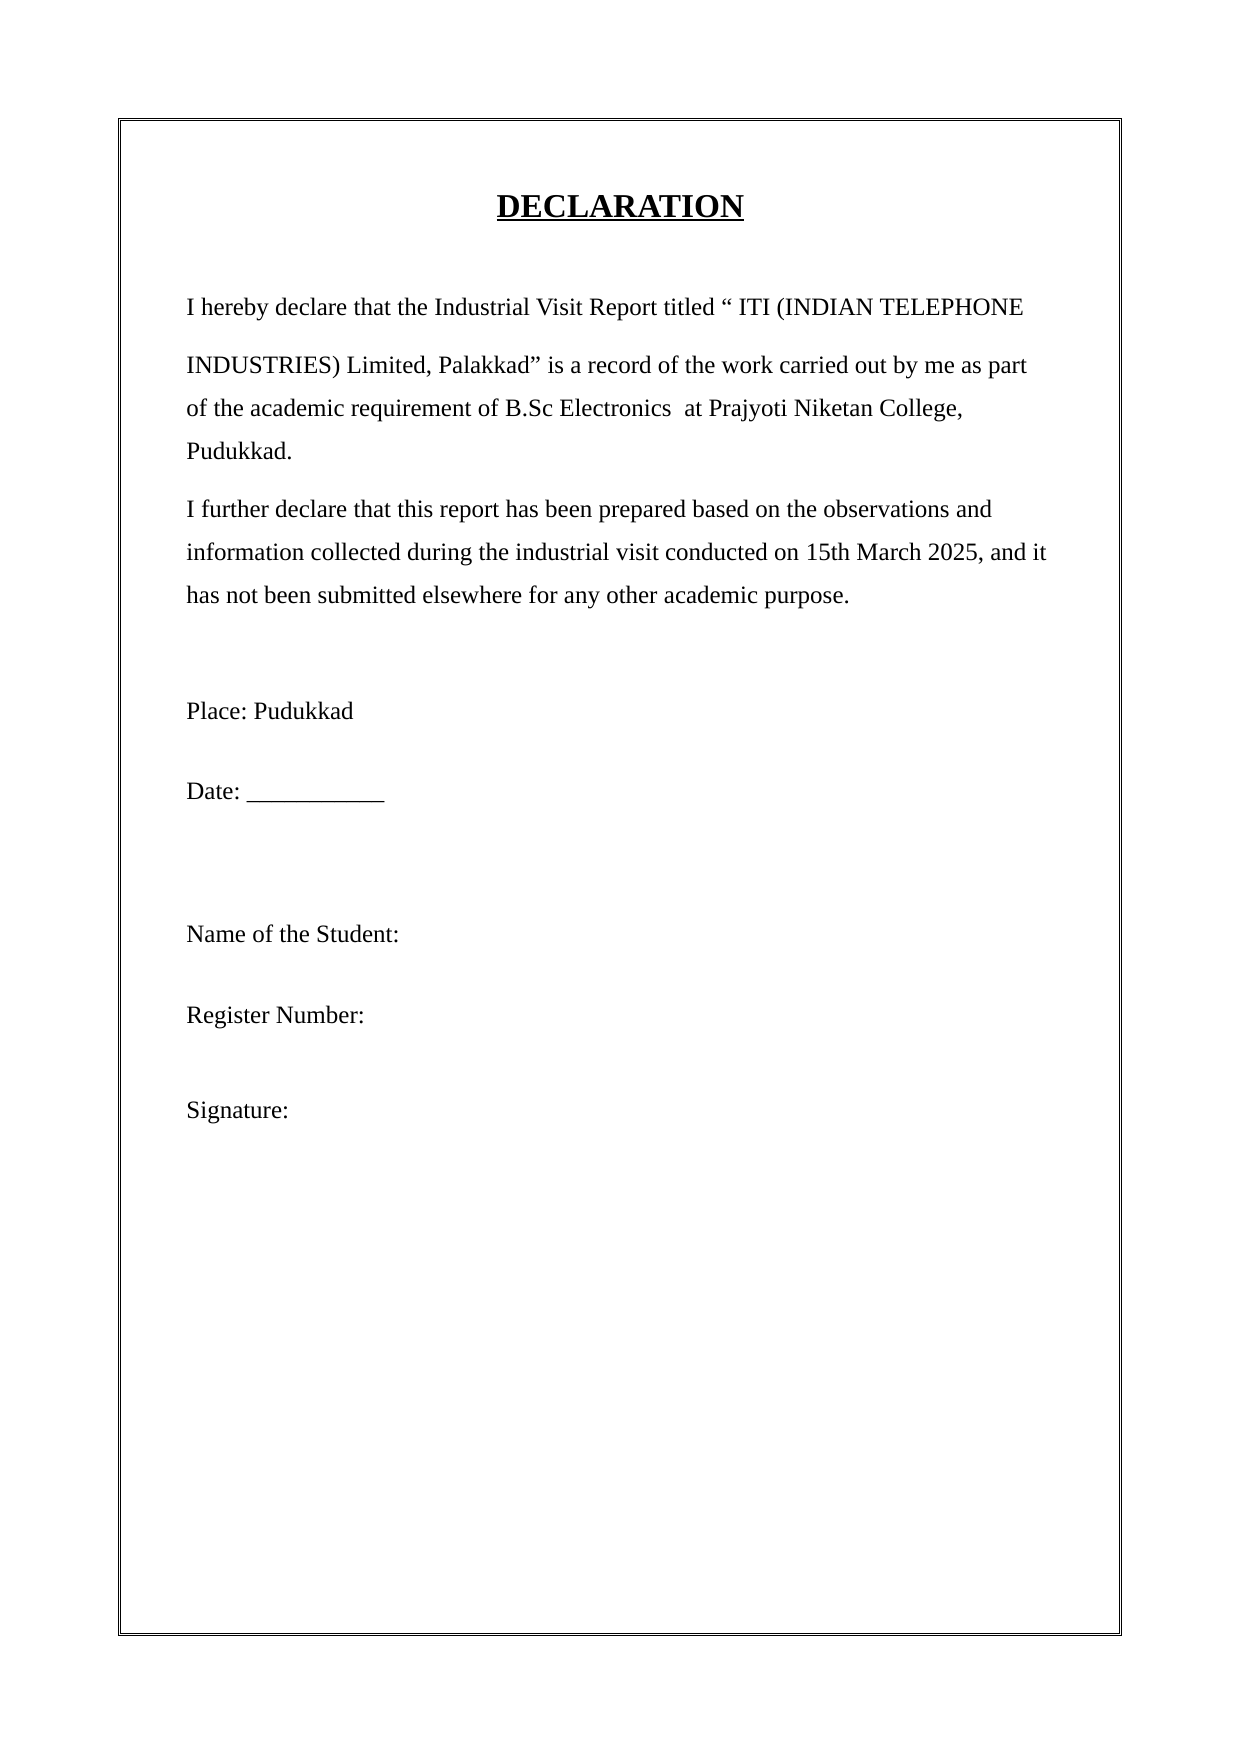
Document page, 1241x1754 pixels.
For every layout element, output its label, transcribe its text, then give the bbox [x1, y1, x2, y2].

text INDUSTRIES) Limited, Palakkad” is a record of the work carried out by me as part of the academic requirement of B.Sc Electronics at Prajyoti Niketan College, Pudukkad. [186, 350, 1054, 465]
text DECLARATION [186, 186, 1054, 224]
text Place: Pudukkad [186, 696, 1054, 724]
text I further declare that this report has been prepared based on the observations and information collected during the industrial visit conducted on 15th March 2025, and it has not been submitted elsewhere for any other academic purpose. [186, 494, 1054, 609]
text Register Number: [186, 1000, 1054, 1029]
text Signature: [186, 1095, 1054, 1124]
text Name of the Student: [186, 919, 1054, 981]
text Date: ___________ [186, 743, 1054, 805]
text I hereby declare that the Industrial Visit Report titled “ ITI (INDIAN TELEPHONE [186, 292, 1054, 321]
